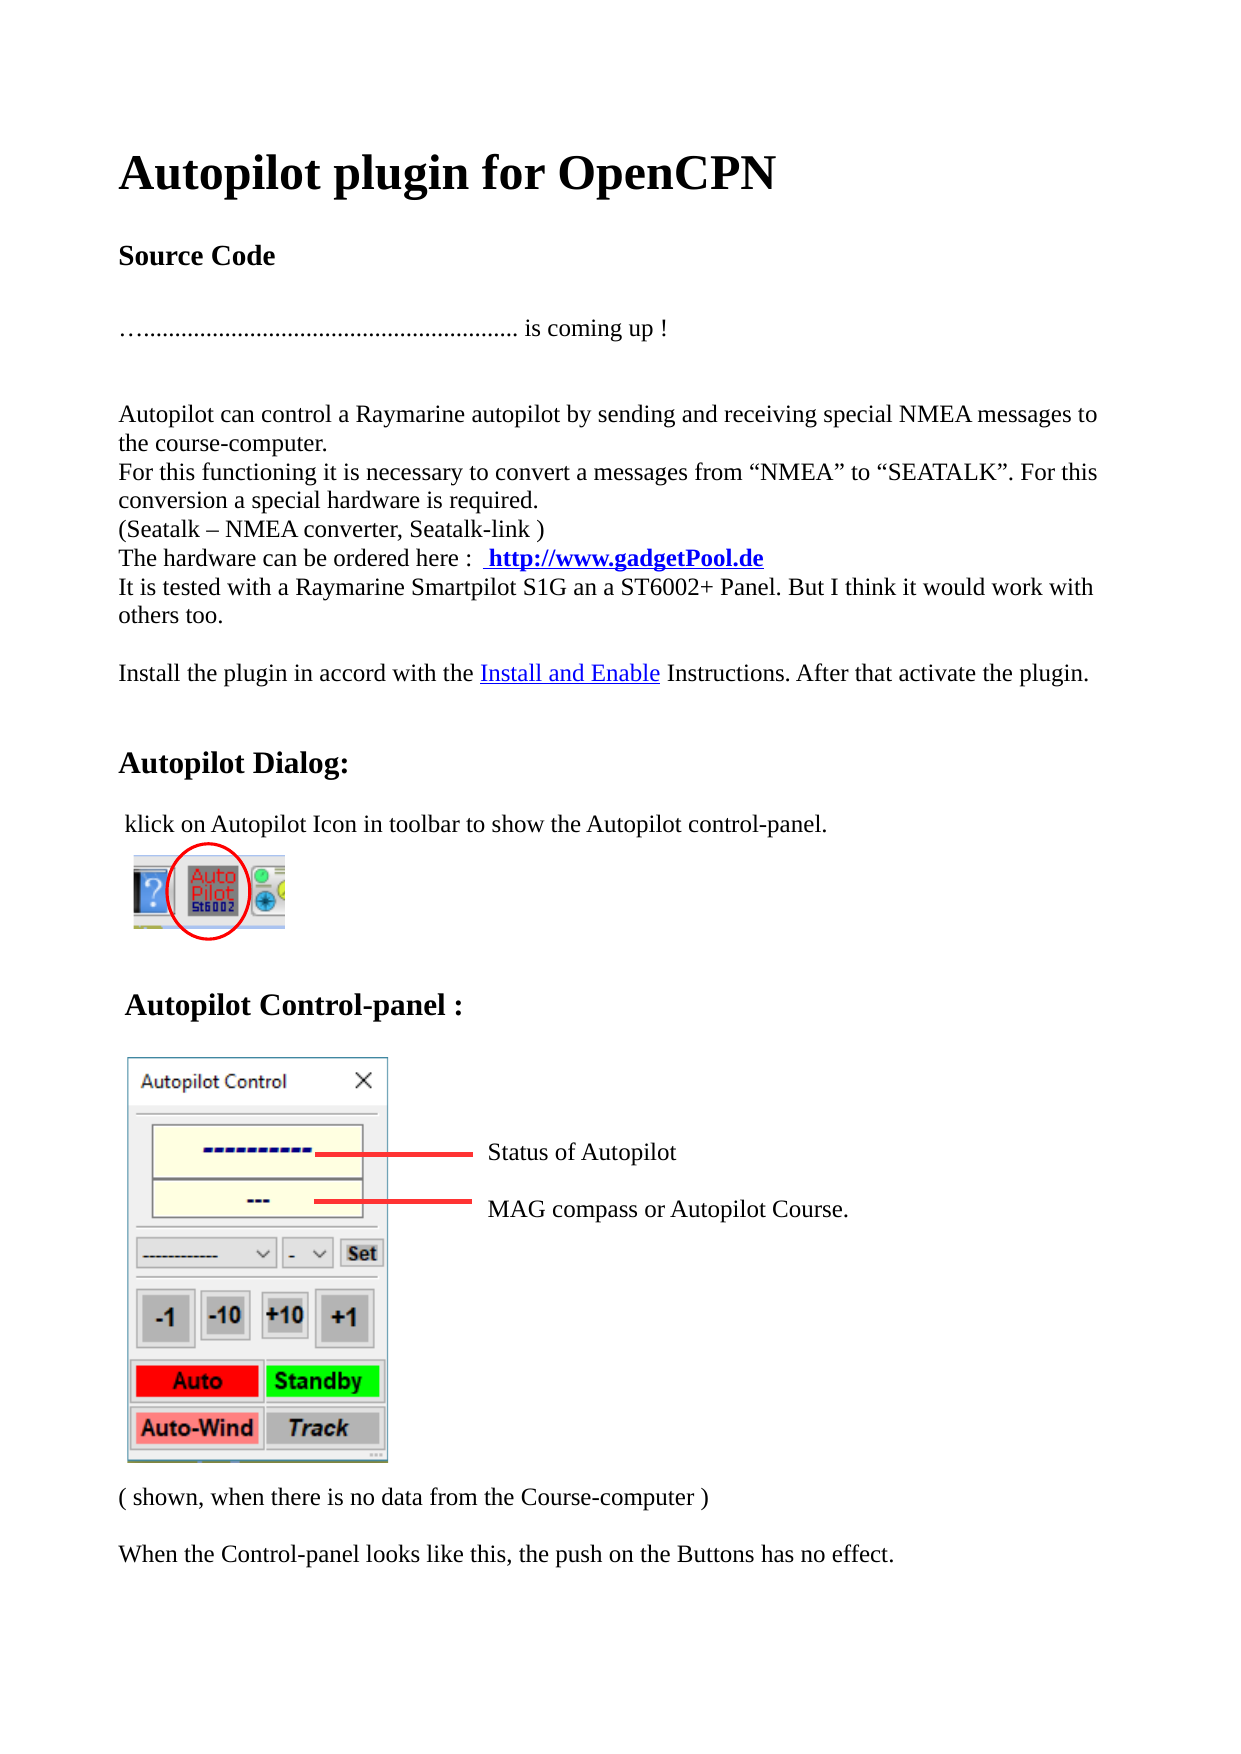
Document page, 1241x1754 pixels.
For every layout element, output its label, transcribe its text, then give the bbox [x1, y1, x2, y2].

text Status of Autopilot [389, 1137, 1122, 1166]
text When the Control-panel looks like this, the push on the Buttons has no effect. [118, 1539, 1122, 1568]
picture [133, 855, 179, 929]
text It is tested with a Raymarine Smartpilot S1G an a ST6002+ Panel. But I think it would work with others too. [118, 572, 1122, 629]
picture [169, 855, 248, 929]
text For this functioning it is necessary to convert a messages from “NMEA” to “SEATALK”. For this conversion a special hardware is required. [118, 457, 1122, 514]
subtitle Source Code [118, 238, 1122, 272]
text Autopilot can control a Raymarine autopilot by sending and receiving special NMEA messages to the course-computer. [118, 399, 1122, 457]
subtitle Autopilot plugin for OpenCPN [118, 143, 1122, 201]
text The hardware can be ordered here : http://www.gadgetPool.de [118, 543, 1122, 572]
text MAG compass or Autopilot Course. [389, 1194, 1122, 1223]
text (Seatalk – NMEA converter, Seatalk-link ) [118, 514, 1122, 543]
text Autopilot Dialog: [118, 744, 1122, 780]
picture [238, 855, 285, 929]
text klick on Autopilot Icon in toolbar to show the Autopilot control-panel. [118, 809, 1122, 838]
text Autopilot Control-panel : [118, 986, 1122, 1022]
text ( shown, when there is no data from the Course-computer ) [118, 1482, 1122, 1511]
picture [127, 1057, 389, 1463]
text …............................................................ is coming up ! [118, 313, 1122, 342]
text Install the plugin in accord with the Install and Enable Instructions. After that activate the plugin. [118, 658, 1122, 687]
